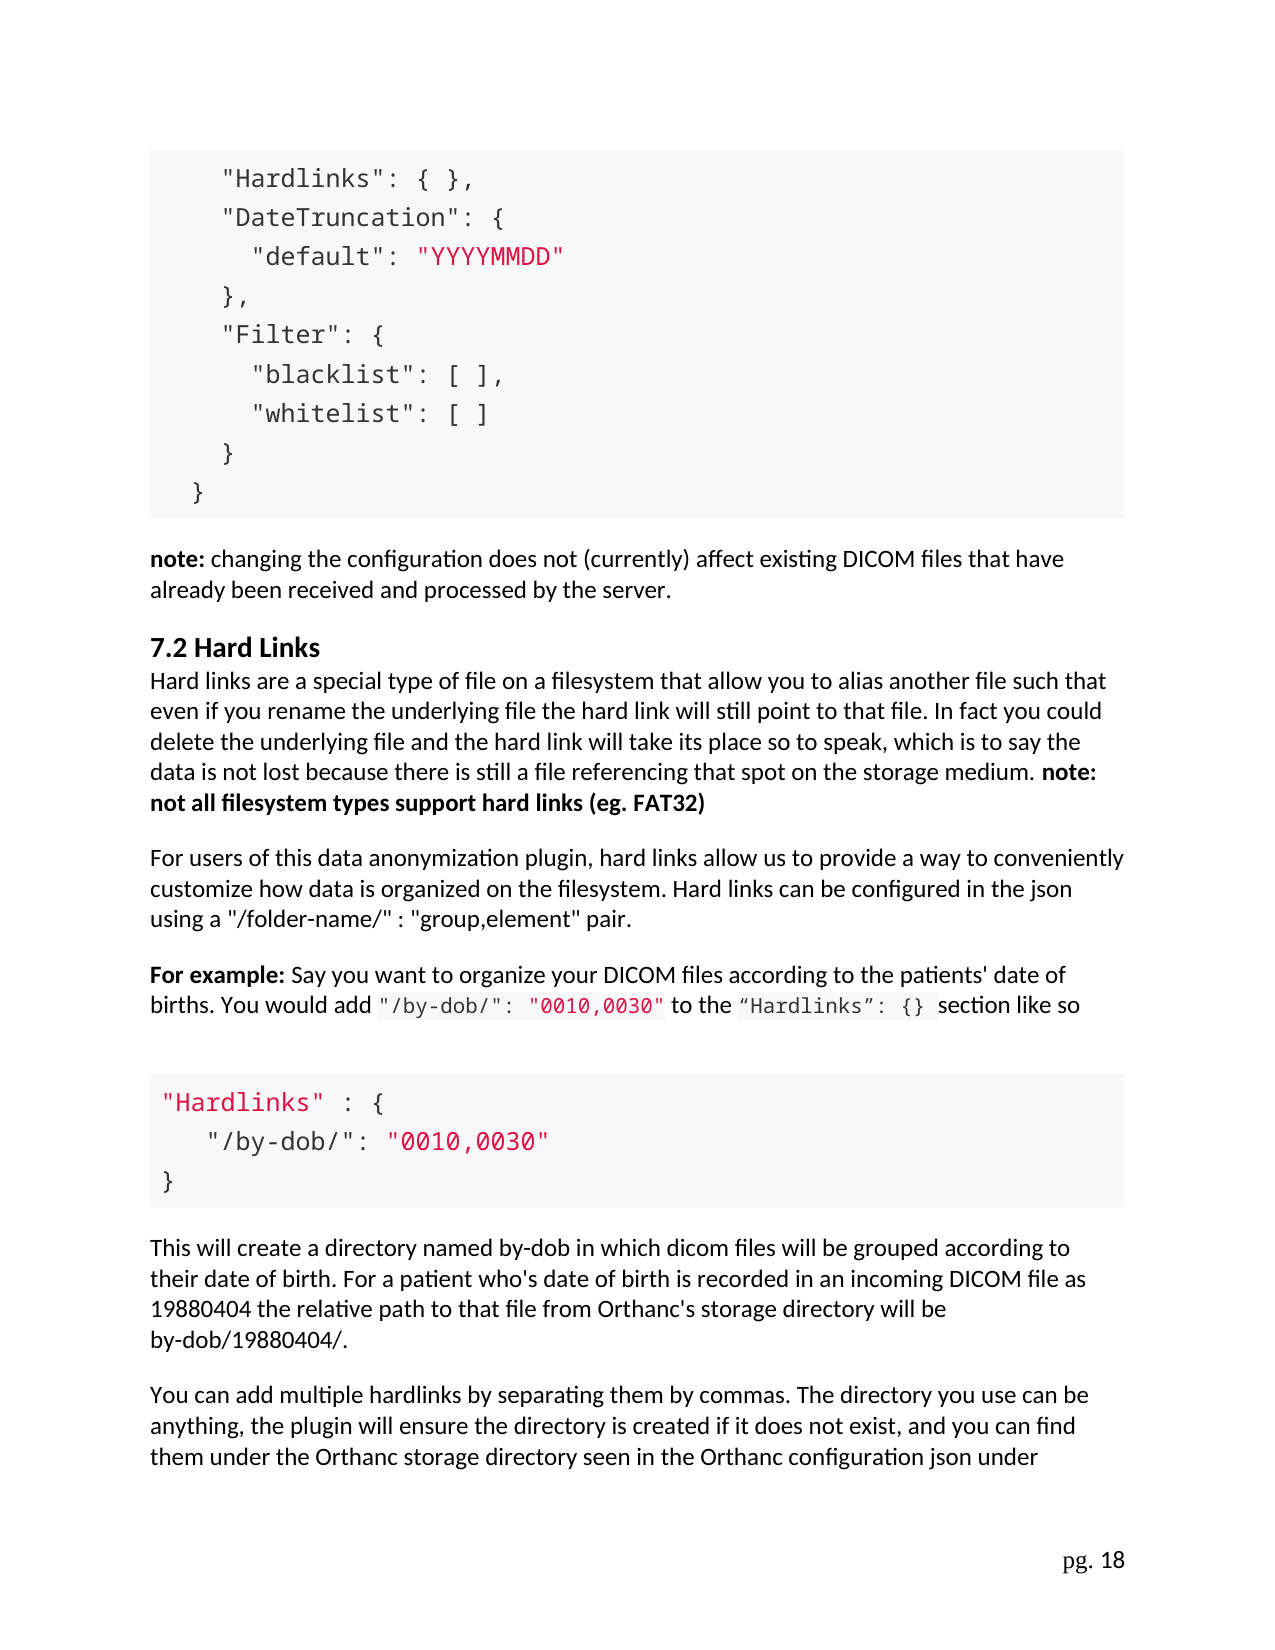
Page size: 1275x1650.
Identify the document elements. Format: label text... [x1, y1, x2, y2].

text You can add multiple hardlinks by separating them by commas. The directory you use can be anything, the plugin will ensure the directory is created if it does not exist, and you can find them under the Orthanc storage directory seen in the Orthanc configuration json under [150, 1379, 1125, 1471]
text Hard links are a special type of file on a filesystem that allow you to alias another file such that even if you rename the underlying file the hard link will still point to that file. In fact you could delete the underlying file and the hard link will take its place so to speak, which is to say the data is not lost because there is still a file referencing that spot on the storage medium. note: not all filesystem types support hard links (eg. FAT32) [150, 665, 1125, 817]
table_header "Hardlinks": { }, "DateTruncation": { "default": "YYYYMMDD" }, "Filter": { "blacklist": [ ], "whitelist": [ ] } } [150, 150, 1125, 518]
text For example: Say you want to organize your DICOM files according to the patients' date of births. You would add "/by-dob/": "0010,0030" to the “Hardlinks”: {} section like so [150, 959, 1125, 1020]
subtitle 7.2 Hard Links [150, 629, 1125, 665]
table_header "Hardlinks" : { "/by-dob/": "0010,0030" } [150, 1074, 1125, 1207]
text This will create a directory named by-dob in which dicom files will be grouped according to their date of birth. For a patient who's date of birth is recorded in an incoming DICOM file as 19880404 the relative path to that file from Orthanc's storage directory will be by-dob/19880404/. [150, 1232, 1125, 1354]
text For users of this data anonymization plugin, hard links allow us to provide a way to conveniently customize how data is organized on the filesystem. Hard links can be configured in the json using a "/folder-name/" : "group,element" pair. [150, 842, 1125, 934]
text note: changing the configuration does not (currently) affect existing DICOM files that have already been received and processed by the server. [150, 543, 1125, 604]
